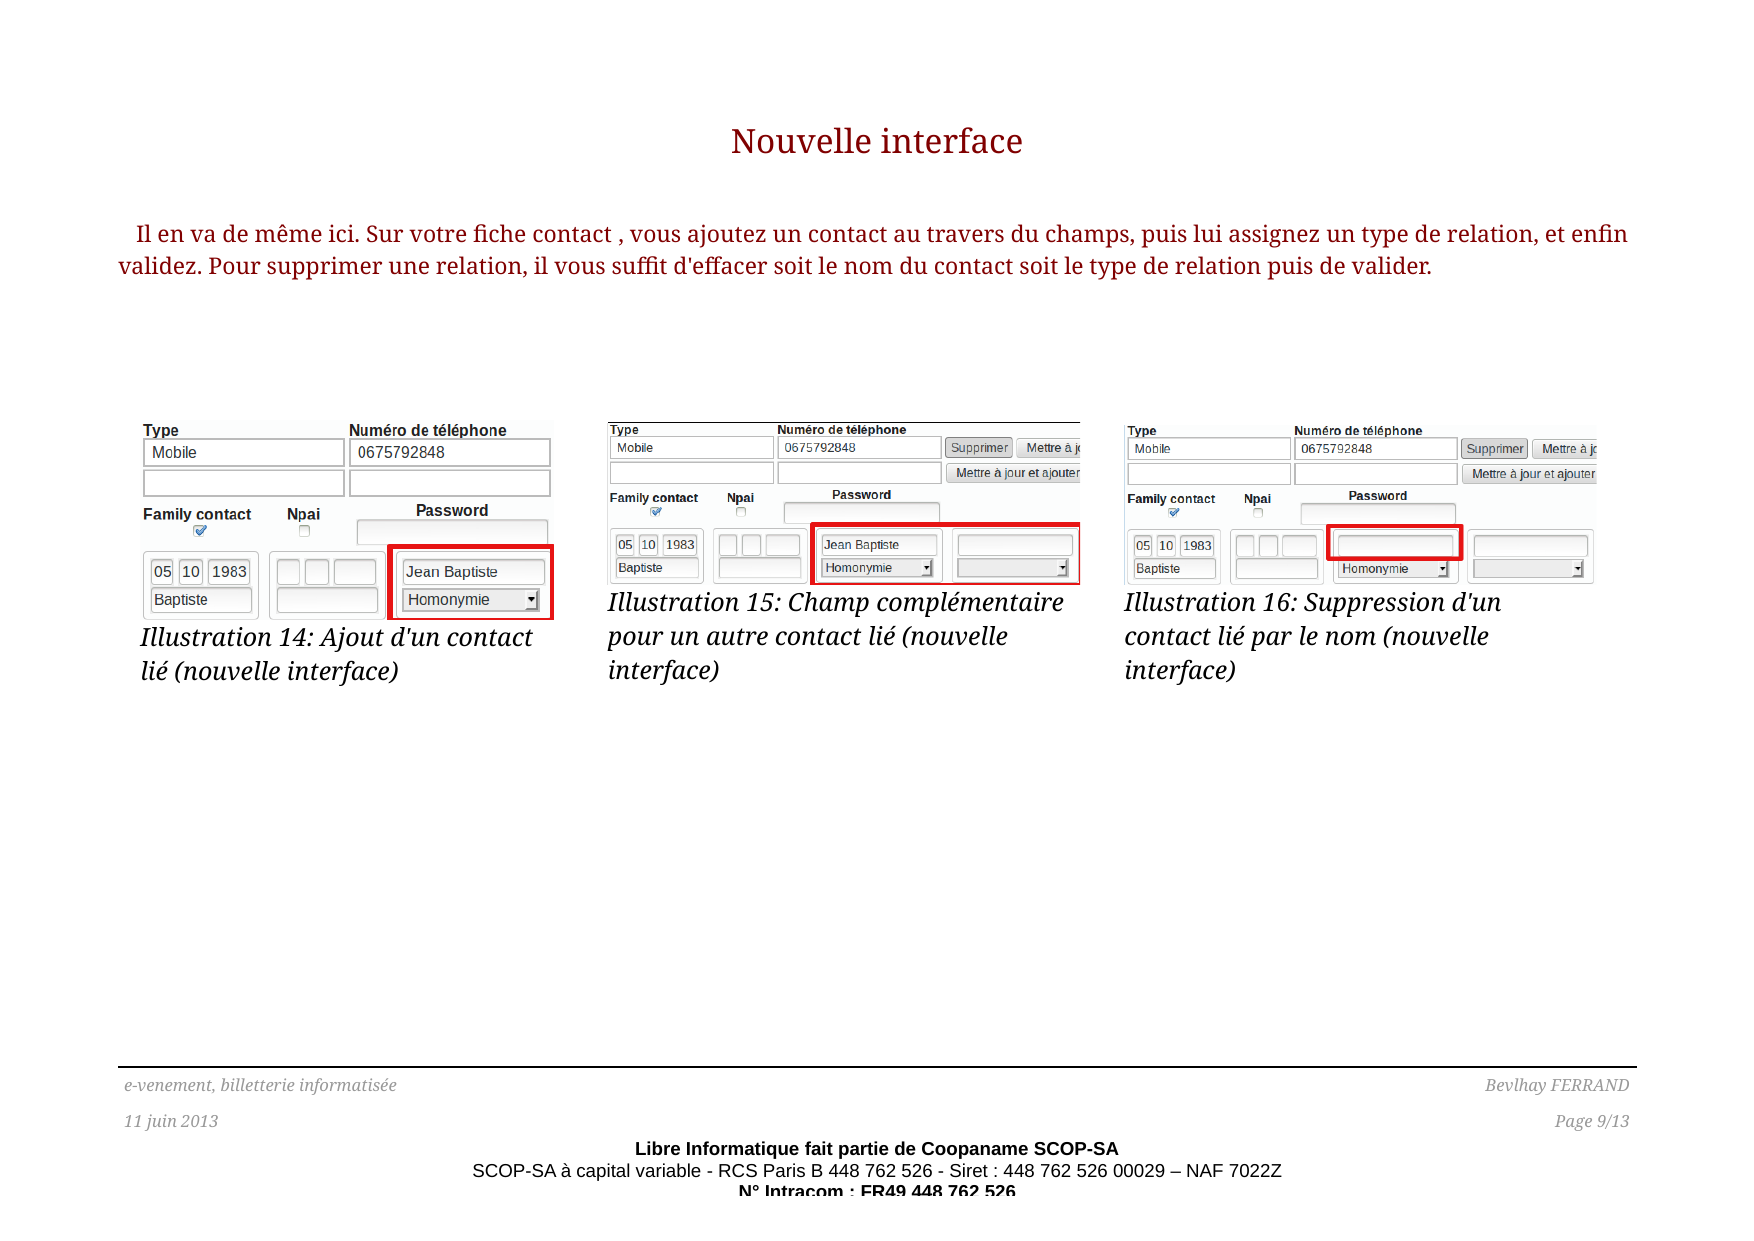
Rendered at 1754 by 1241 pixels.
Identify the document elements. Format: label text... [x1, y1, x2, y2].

picture [1124, 425, 1597, 585]
text Illustration 14: Ajout d'un contact lié (nouvelle interface) [140, 620, 554, 687]
text Nouvelle interface [118, 118, 1636, 163]
text Illustration 15: Champ complémentaire pour un autre contact lié (nouvelle interface) [608, 585, 1080, 687]
picture [607, 422, 1081, 585]
text Illustration 16: Suppression d'un contact lié par le nom (nouvelle interface) [1124, 585, 1596, 687]
picture [140, 420, 554, 620]
text Il en va de même ici. Sur votre fiche contact , vous ajoutez un contact au travers du champs, puis lui assignez un type de relation, et enfin validez. Pour supprimer une relation, il vous suffit d'effacer soit le nom du contact soit le type de relation puis de valider. [118, 218, 1636, 281]
